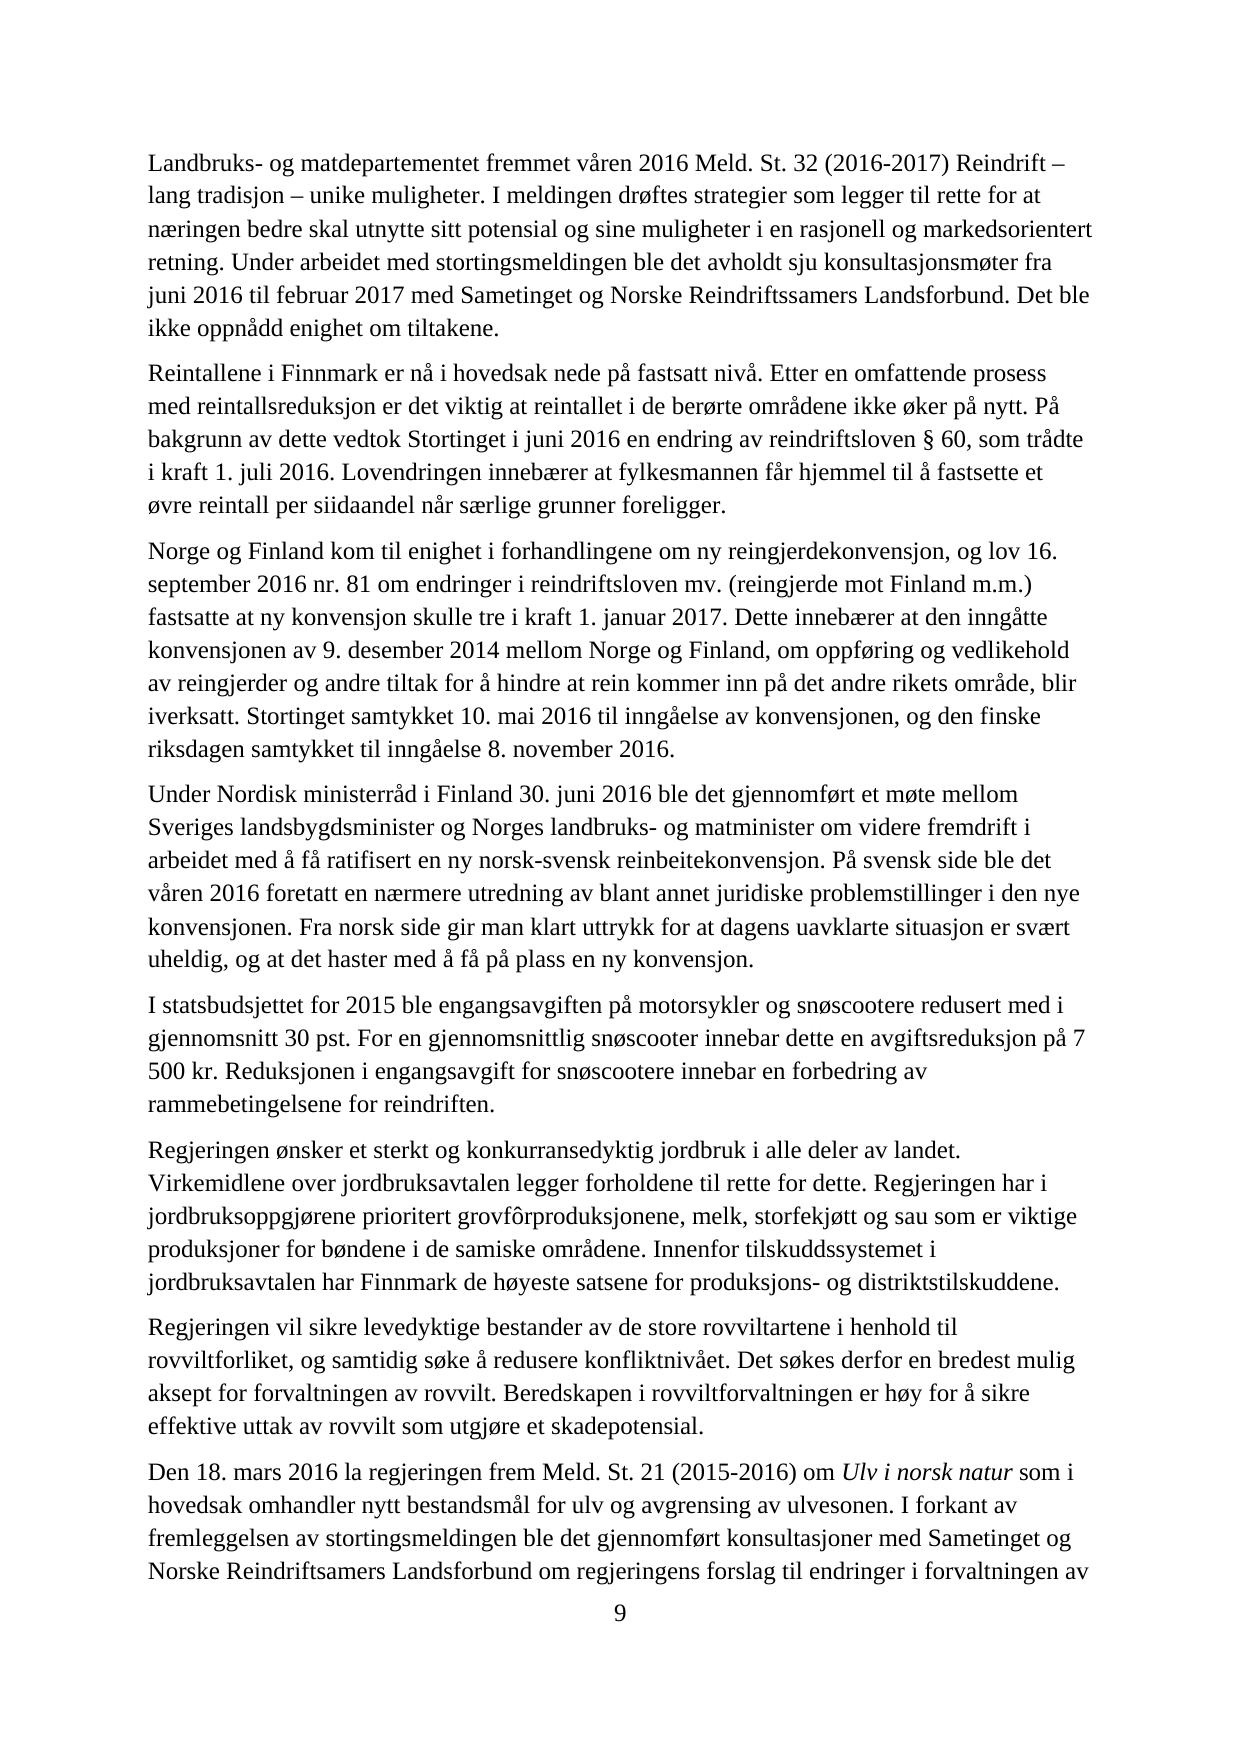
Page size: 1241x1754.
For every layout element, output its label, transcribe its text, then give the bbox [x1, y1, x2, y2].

text Regjeringen ønsker et sterkt og konkurransedyktig jordbruk i alle deler av landet. Virkemidlene over jordbruksavtalen legger forholdene til rette for dette. Regjeringen har i jordbruksoppgjørene prioritert grovfôrproduksjonene, melk, storfekjøtt og sau som er viktige produksjoner for bøndene i de samiske områdene. Innenfor tilskuddssystemet i jordbruksavtalen har Finnmark de høyeste satsene for produksjons- og distriktstilskuddene. [148, 1135, 1093, 1296]
text Norge og Finland kom til enighet i forhandlingene om ny reingjerdekonvensjon, og lov 16. september 2016 nr. 81 om endringer i reindriftsloven mv. (reingjerde mot Finland m.m.) fastsatte at ny konvensjon skulle tre i kraft 1. januar 2017. Dette innebærer at den inngåtte konvensjonen av 9. desember 2014 mellom Norge og Finland, om oppføring og vedlikehold av reingjerder og andre tiltak for å hindre at rein kommer inn på det andre rikets område, blir iverksatt. Stortinget samtykket 10. mai 2016 til inngåelse av konvensjonen, og den finske riksdagen samtykket til inngåelse 8. november 2016. [148, 536, 1093, 763]
text Landbruks- og matdepartementet fremmet våren 2016 Meld. St. 32 (2016-2017) Reindrift – lang tradisjon – unike muligheter. I meldingen drøftes strategier som legger til rette for at næringen bedre skal utnytte sitt potensial og sine muligheter i en rasjonell og markedsorientert retning. Under arbeidet med stortingsmeldingen ble det avholdt sju konsultasjonsmøter fra juni 2016 til februar 2017 med Sametinget og Norske Reindriftssamers Landsforbund. Det ble ikke oppnådd enighet om tiltakene. [148, 148, 1093, 341]
text Reintallene i Finnmark er nå i hovedsak nede på fastsatt nivå. Etter en omfattende prosess med reintallsreduksjon er det viktig at reintallet i de berørte områdene ikke øker på nytt. På bakgrunn av dette vedtok Stortinget i juni 2016 en endring av reindriftsloven § 60, som trådte i kraft 1. juli 2016. Lovendringen innebærer at fylkesmannen får hjemmel til å fastsette et øvre reintall per siidaandel når særlige grunner foreligger. [148, 358, 1093, 519]
text I statsbudsjettet for 2015 ble engangsavgiften på motorsykler og snøscootere redusert med i gjennomsnitt 30 pst. For en gjennomsnittlig snøscooter innebar dette en avgiftsreduksjon på 7 500 kr. Reduksjonen i engangsavgift for snøscootere innebar en forbedring av rammebetingelsene for reindriften. [148, 990, 1093, 1118]
text Under Nordisk ministerråd i Finland 30. juni 2016 ble det gjennomført et møte mellom Sveriges landsbygdsminister og Norges landbruks- og matminister om videre fremdrift i arbeidet med å få ratifisert en ny norsk-svensk reinbeitekonvensjon. På svensk side ble det våren 2016 foretatt en nærmere utredning av blant annet juridiske problemstillinger i den nye konvensjonen. Fra norsk side gir man klart uttrykk for at dagens uavklarte situasjon er svært uheldig, og at det haster med å få på plass en ny konvensjon. [148, 779, 1093, 973]
text Den 18. mars 2016 la regjeringen frem Meld. St. 21 (2015-2016) om Ulv i norsk natur som i hovedsak omhandler nytt bestandsmål for ulv og avgrensing av ulvesonen. I forkant av fremleggelsen av stortingsmeldingen ble det gjennomført konsultasjoner med Sametinget og Norske Reindriftsamers Landsforbund om regjeringens forslag til endringer i forvaltningen av [148, 1457, 1093, 1585]
text Regjeringen vil sikre levedyktige bestander av de store rovviltartene i henhold til rovviltforliket, og samtidig søke å redusere konfliktnivået. Det søkes derfor en bredest mulig aksept for forvaltningen av rovvilt. Beredskapen i rovviltforvaltningen er høy for å sikre effektive uttak av rovvilt som utgjøre et skadepotensial. [148, 1312, 1093, 1440]
